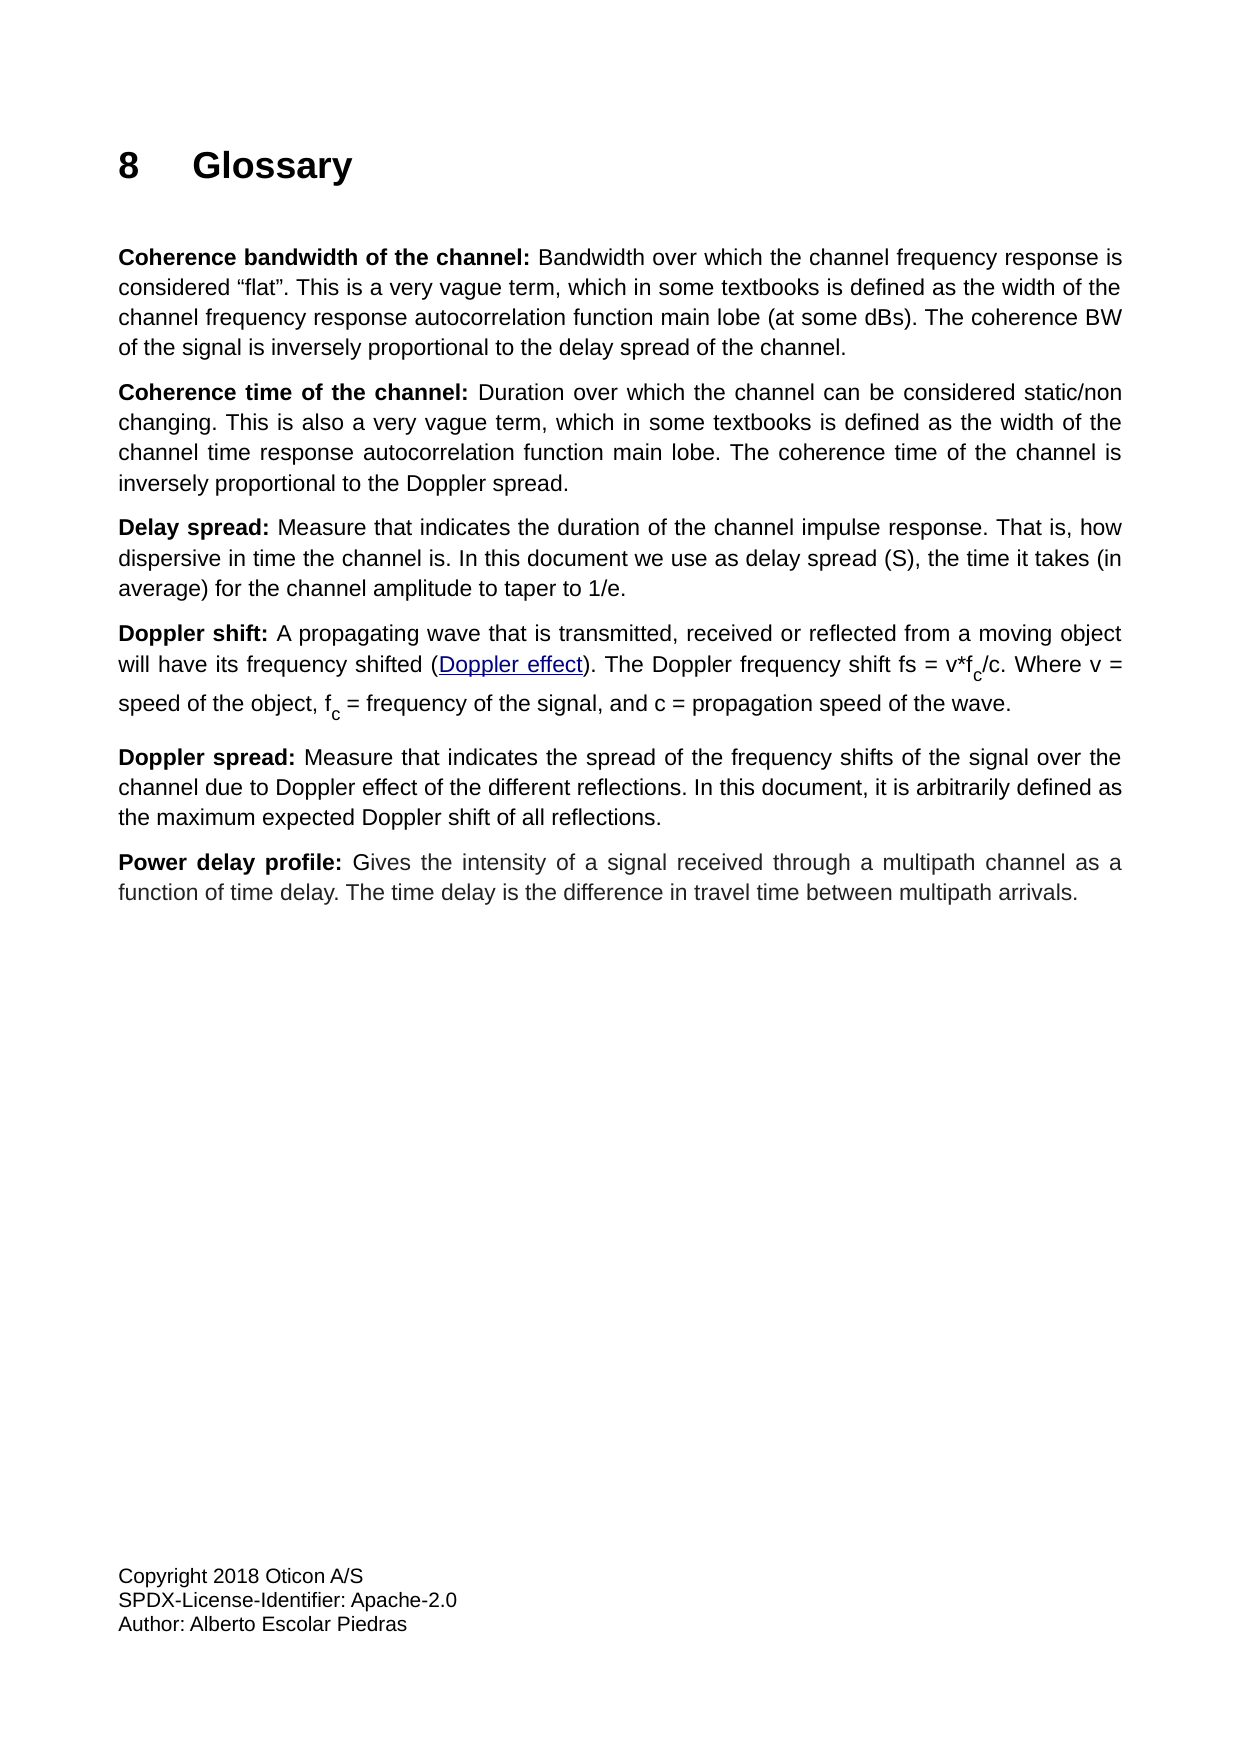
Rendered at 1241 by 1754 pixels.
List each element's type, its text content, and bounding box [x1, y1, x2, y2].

text Coherence time of the channel: Duration over which the channel can be considered static/non changing. This is also a very vague term, which in some textbooks is defined as the width of the channel time response autocorrelation function main lobe. The coherence time of the channel is inversely proportional to the Doppler spread. [118, 379, 1123, 496]
text Coherence bandwidth of the channel: Bandwidth over which the channel frequency response is considered “flat”. This is a very vague term, which in some textbooks is defined as the width of the channel frequency response autocorrelation function main lobe (at some dBs). The coherence BW of the signal is inversely proportional to the delay spread of the channel. [118, 243, 1123, 361]
subtitle Glossary [118, 143, 1123, 186]
text Delay spread: Measure that indicates the duration of the channel impulse response. That is, how dispersive in time the channel is. In this document we use as delay spread (S), the time it takes (in average) for the channel amplitude to taper to 1/e. [118, 514, 1123, 601]
text Doppler shift: A propagating wave that is transmitted, received or reflected from a moving object will have its frequency shifted (Doppler effect). The Doppler frequency shift fs = v*fc/c. Where v = speed of the object, fc = frequency of the signal, and c = propagation speed of the wave. [118, 619, 1123, 724]
text Doppler spread: Measure that indicates the spread of the frequency shifts of the signal over the channel due to Doppler effect of the different reflections. In this document, it is arbitrarily defined as the maximum expected Doppler shift of all reflections. [118, 744, 1123, 831]
text Power delay profile: Gives the intensity of a signal received through a multipath channel as a function of time delay. The time delay is the difference in travel time between multipath arrivals. [118, 849, 1123, 906]
